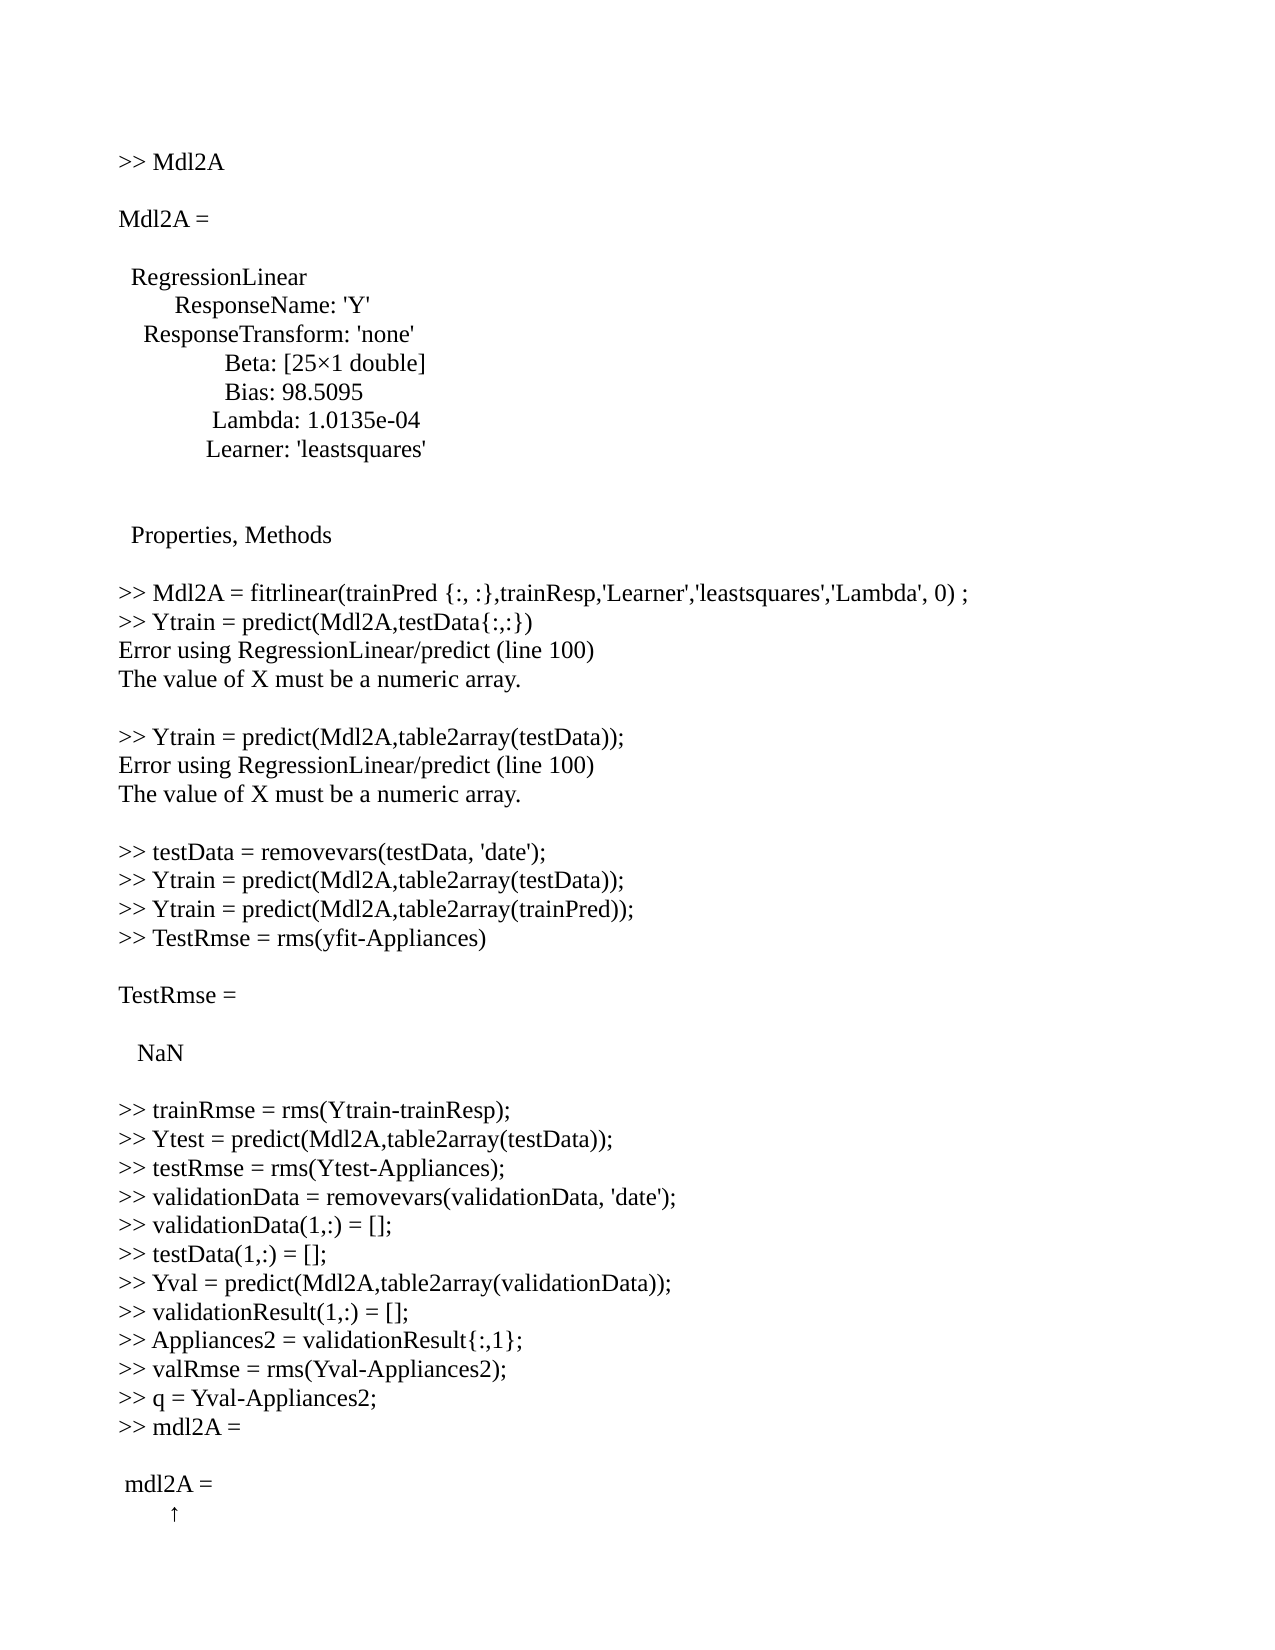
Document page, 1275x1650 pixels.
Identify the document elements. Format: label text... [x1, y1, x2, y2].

text >> Mdl2A = fitrlinear(trainPred {:, :},trainResp,'Learner','leastsquares','Lambda', 0) ; [118, 578, 1157, 607]
text Learner: 'leastsquares' [118, 434, 1157, 463]
text >> testData = removevars(testData, 'date'); [118, 837, 1157, 866]
text TestRmse = [118, 981, 1157, 1009]
text ResponseName: 'Y' [118, 291, 1157, 319]
text Bias: 98.5095 [118, 377, 1157, 406]
text >> Mdl2A [118, 147, 1157, 176]
text Error using RegressionLinear/predict (line 100) [118, 636, 1157, 664]
text >> Ytrain = predict(Mdl2A,table2array(testData)); [118, 866, 1157, 894]
text Mdl2A = [118, 204, 1157, 233]
text Error using RegressionLinear/predict (line 100) [118, 751, 1157, 779]
text Beta: [25×1 double] [118, 348, 1157, 377]
text >> Appliances2 = validationResult{:,1}; [118, 1326, 1157, 1354]
text >> mdl2A = [118, 1412, 1157, 1441]
text >> Ytrain = predict(Mdl2A,table2array(trainPred)); [118, 894, 1157, 923]
text >> testRmse = rms(Ytest-Appliances); [118, 1153, 1157, 1182]
text The value of X must be a numeric array. [118, 779, 1157, 808]
text NaN [118, 1038, 1157, 1067]
text >> trainRmse = rms(Ytrain-trainResp); [118, 1096, 1157, 1124]
text >> Ytest = predict(Mdl2A,table2array(testData)); [118, 1124, 1157, 1153]
text >> Yval = predict(Mdl2A,table2array(validationData)); [118, 1268, 1157, 1297]
text The value of X must be a numeric array. [118, 664, 1157, 693]
text >> valRmse = rms(Yval-Appliances2); [118, 1354, 1157, 1383]
text >> q = Yval-Appliances2; [118, 1383, 1157, 1412]
text >> TestRmse = rms(yfit-Appliances) [118, 923, 1157, 952]
text ResponseTransform: 'none' [118, 319, 1157, 348]
text ↑ [118, 1498, 1157, 1527]
text >> testData(1,:) = []; [118, 1239, 1157, 1268]
text Properties, Methods [118, 521, 1157, 549]
text Lambda: 1.0135e-04 [118, 406, 1157, 434]
text mdl2A = [118, 1469, 1157, 1498]
text >> validationData = removevars(validationData, 'date'); [118, 1182, 1157, 1211]
text RegressionLinear [118, 262, 1157, 291]
text >> Ytrain = predict(Mdl2A,testData{:,:}) [118, 607, 1157, 636]
text >> validationResult(1,:) = []; [118, 1297, 1157, 1326]
text >> validationData(1,:) = []; [118, 1211, 1157, 1239]
text >> Ytrain = predict(Mdl2A,table2array(testData)); [118, 722, 1157, 751]
